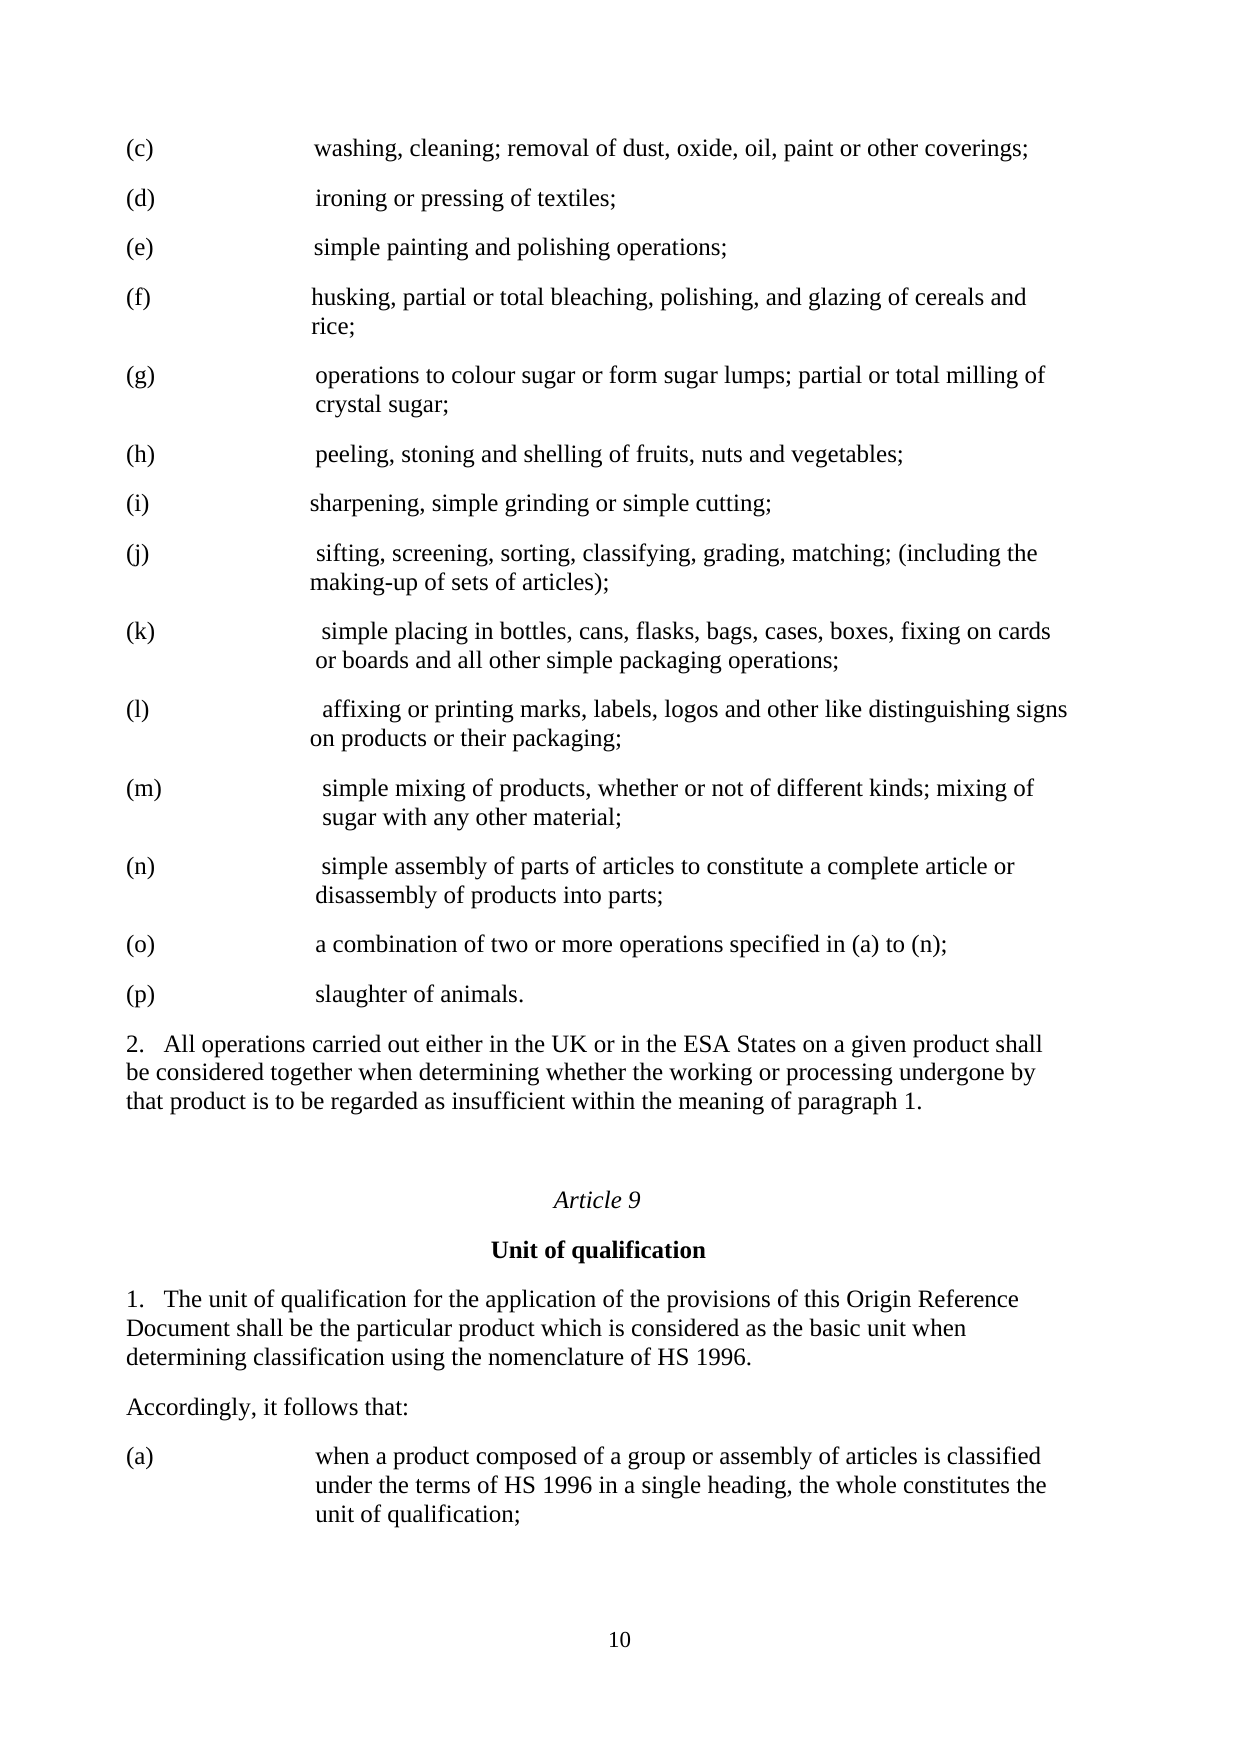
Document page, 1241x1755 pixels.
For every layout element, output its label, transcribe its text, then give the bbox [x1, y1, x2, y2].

text Accordingly, it follows that: [126, 1392, 1071, 1420]
table_header simple assembly of parts of articles to constitute a complete article or disassembly of products into parts; [256, 841, 1172, 919]
table_header (g) [67, 350, 256, 428]
table_header simple placing in bottles, cans, flasks, bags, cases, boxes, fixing on cards or boards and all other simple packaging operations; [256, 606, 1172, 684]
table_header (m) [67, 763, 263, 841]
table_header simple painting and polishing operations; [255, 222, 1172, 272]
table_header (n) [67, 841, 256, 919]
table_header (d) [67, 173, 256, 222]
text 1. The unit of qualification for the application of the provisions of this Origin Reference Document shall be the particular product which is considered as the basic unit when determining classification using the nomenclature of HS 1996. [126, 1284, 1071, 1371]
table_header slaughter of animals. [256, 969, 1172, 1018]
table_header (k) [67, 606, 256, 684]
table_header (c) [67, 123, 255, 172]
table_header (p) [67, 969, 256, 1018]
table_header (e) [67, 222, 255, 272]
table_header (a) [67, 1431, 256, 1587]
text Unit of qualification [126, 1235, 1071, 1264]
table_header simple mixing of products, whether or not of different kinds; mixing of sugar with any other material; [263, 763, 1172, 841]
table_header washing, cleaning; removal of dust, oxide, oil, paint or other coverings; [255, 123, 1172, 172]
table_header (j) [67, 528, 251, 606]
table_header (f) [67, 272, 252, 350]
table_header peeling, stoning and shelling of fruits, nuts and vegetables; [256, 428, 1172, 478]
table_header affixing or printing marks, labels, logos and other like distinguishing signs on products or their packaging; [251, 684, 1172, 762]
table_header (i) [67, 478, 251, 527]
table_header operations to colour sugar or form sugar lumps; partial or total milling of crystal sugar; [256, 350, 1172, 428]
text 2. All operations carried out either in the UK or in the ESA States on a given product shall be considered together when determining whether the working or processing undergone by that product is to be regarded as insufficient within the meaning of paragraph 1. [126, 1029, 1071, 1115]
table_header sifting, screening, sorting, classifying, grading, matching; (including the making-up of sets of articles); [251, 528, 1172, 606]
table_header (h) [67, 428, 256, 478]
table_header a combination of two or more operations specified in (a) to (n); [256, 919, 1172, 969]
table_header sharpening, simple grinding or simple cutting; [251, 478, 1172, 527]
table_header when a product composed of a group or assembly of articles is classified under the terms of HS 1996 in a single heading, the whole constitutes the unit of qualification; [256, 1431, 1172, 1587]
text Article 9 [126, 1185, 1071, 1214]
table_header (l) [67, 684, 251, 762]
table_header ironing or pressing of textiles; [256, 173, 1172, 222]
table_header husking, partial or total bleaching, polishing, and glazing of cereals and rice; [252, 272, 1172, 350]
table_header (o) [67, 919, 256, 969]
